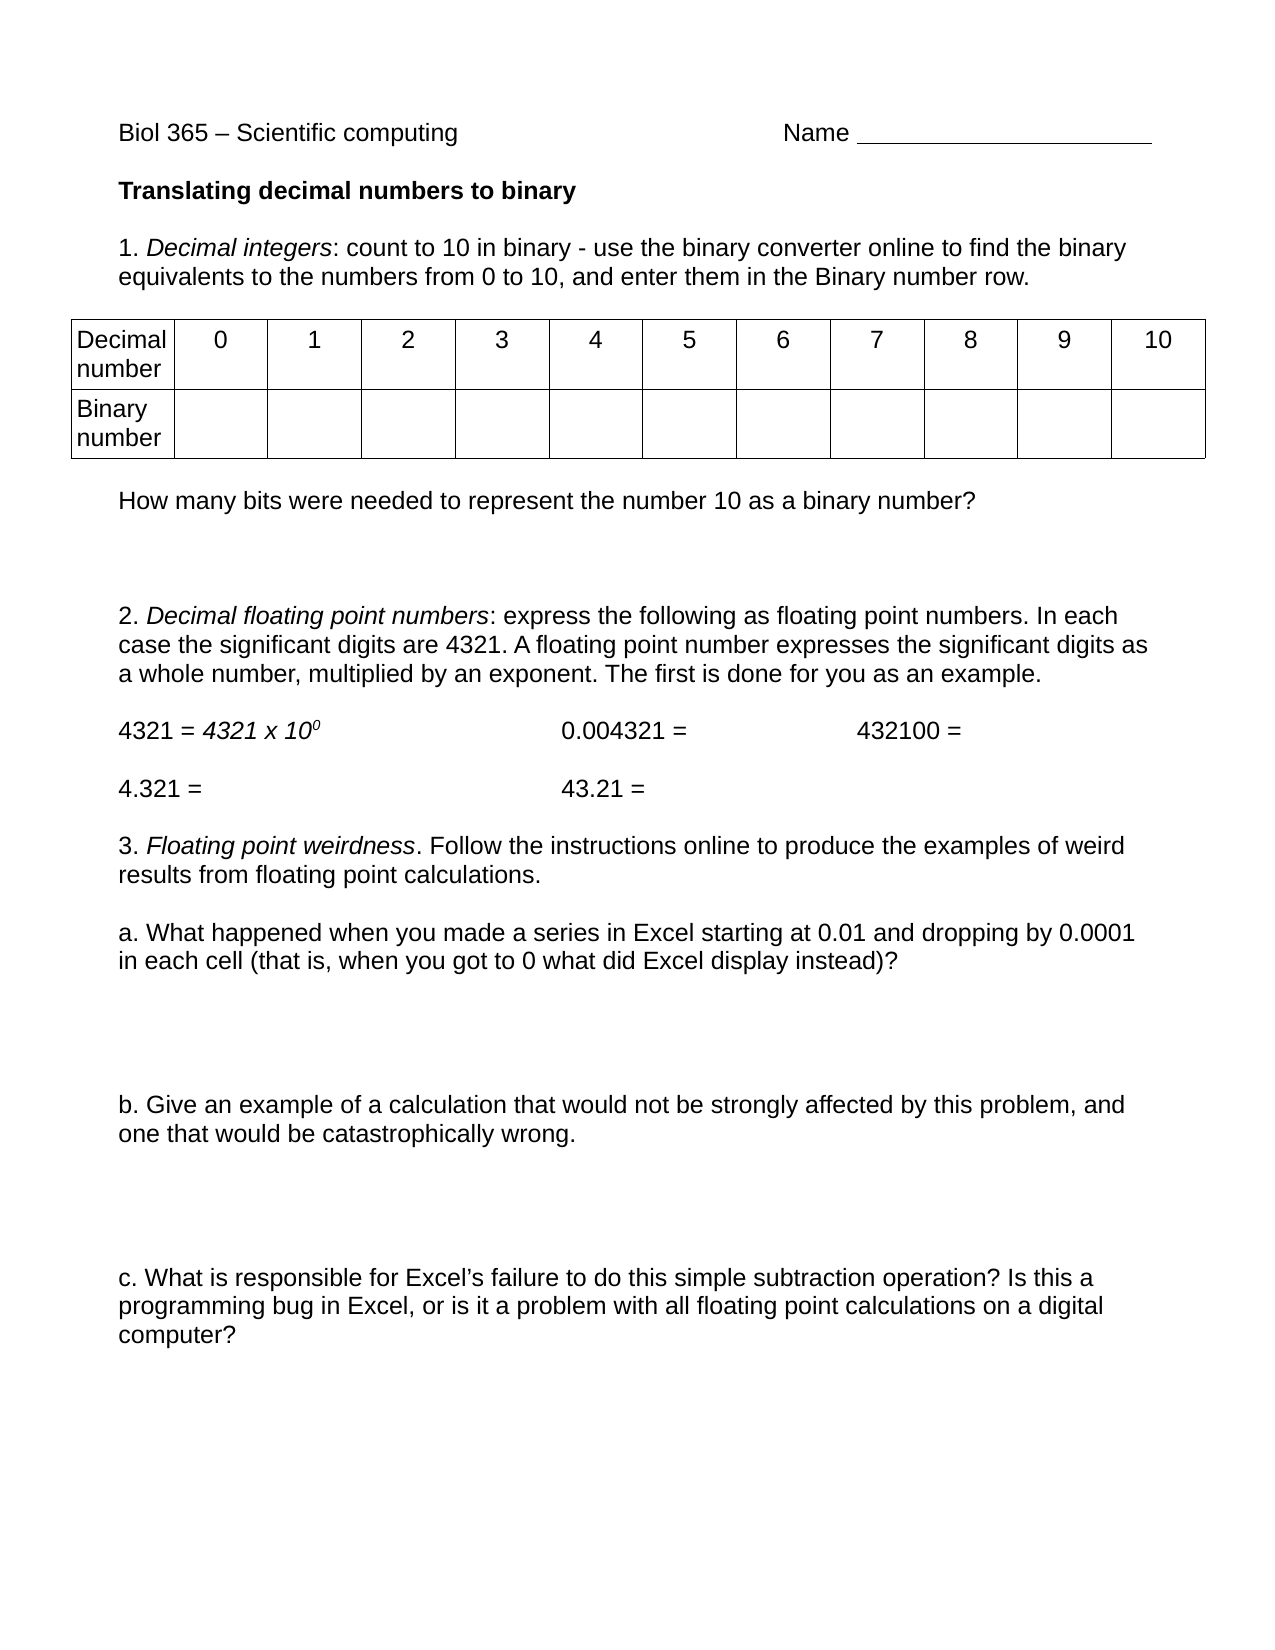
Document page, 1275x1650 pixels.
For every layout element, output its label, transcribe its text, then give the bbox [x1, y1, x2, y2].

table_cell Binary number [72, 390, 174, 457]
text 3. Floating point weirdness. Follow the instructions online to produce the examples of weird results from floating point calculations. [118, 831, 1157, 889]
table_header 2 [362, 320, 455, 388]
table_header 1 [268, 320, 361, 388]
text b. Give an example of a calculation that would not be strongly affected by this problem, and one that would be catastrophically wrong. [118, 1090, 1157, 1148]
table_cell [1112, 390, 1205, 457]
table_cell [643, 390, 736, 457]
table_header 4 [550, 320, 642, 388]
text 1. Decimal integers: count to 10 in binary - use the binary converter online to find the binary equivalents to the numbers from 0 to 10, and enter them in the Binary number row. [118, 233, 1157, 291]
table_header 3 [456, 320, 549, 388]
table_cell [268, 390, 361, 457]
text 4.321 = 43.21 = [118, 774, 1157, 803]
table_cell [737, 390, 830, 457]
table_header 0 [175, 320, 267, 388]
table_header 9 [1018, 320, 1111, 388]
text c. What is responsible for Excel’s failure to do this simple subtraction operation? Is this a programming bug in Excel, or is it a problem with all floating point calculations on a digital computer? [118, 1263, 1157, 1349]
table_cell [925, 390, 1017, 457]
table_header 6 [737, 320, 830, 388]
table_header 7 [831, 320, 924, 388]
text How many bits were needed to represent the number 10 as a binary number? [118, 486, 1157, 515]
table_cell [1018, 390, 1111, 457]
table_cell [362, 390, 455, 457]
text Translating decimal numbers to binary [118, 176, 1157, 204]
text 4321 = 4321 x 100 0.004321 = 432100 = [118, 716, 1157, 745]
table_cell [550, 390, 642, 457]
table_header Decimal number [72, 320, 174, 388]
table_cell [456, 390, 549, 457]
table_cell [831, 390, 924, 457]
text 2. Decimal floating point numbers: express the following as floating point numbers. In each case the significant digits are 4321. A floating point number expresses the significant digits as a whole number, multiplied by an exponent. The first is done for you as an example. [118, 601, 1157, 688]
text Biol 365 – Scientific computing Name [118, 118, 1157, 147]
table_header 10 [1112, 320, 1205, 388]
text a. What happened when you made a series in Excel starting at 0.01 and dropping by 0.0001 in each cell (that is, when you got to 0 what did Excel display instead)? [118, 918, 1157, 975]
table_cell [175, 390, 267, 457]
table_header 8 [925, 320, 1017, 388]
table_header 5 [643, 320, 736, 388]
